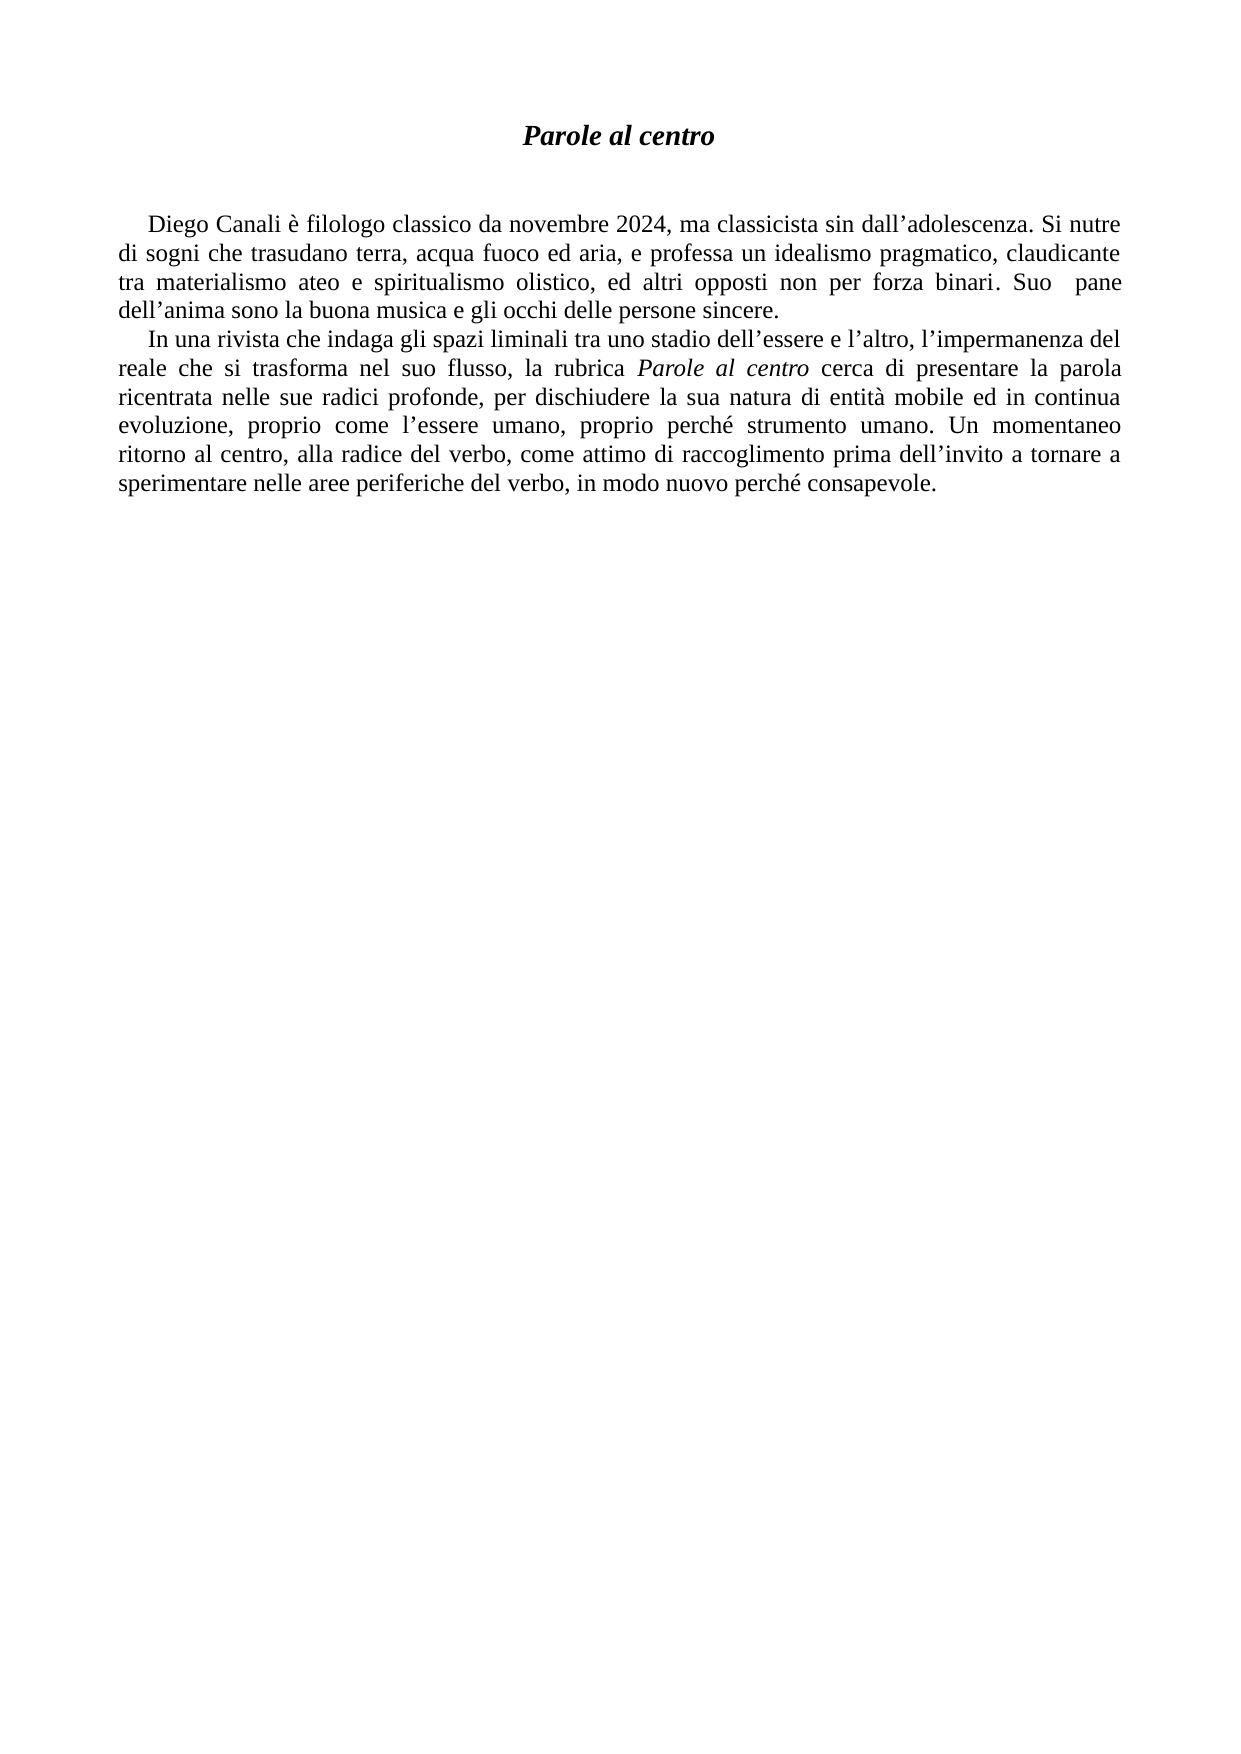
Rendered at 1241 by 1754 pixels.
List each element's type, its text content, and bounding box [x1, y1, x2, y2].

text Diego Canali è filologo classico da novembre 2024, ma classicista sin dall’adolescenza. Si nutre di sogni che trasudano terra, acqua fuoco ed aria, e professa un idealismo pragmatico, claudicante tra materialismo ateo e spiritualismo olistico, ed altri opposti non per forza binari. Suo pane dell’anima sono la buona musica e gli occhi delle persone sincere. [118, 209, 1122, 324]
text In una rivista che indaga gli spazi liminali tra uno stadio dell’essere e l’altro, l’impermanenza del reale che si trasforma nel suo flusso, la rubrica Parole al centro cerca di presentare la parola ricentrata nelle sue radici profonde, per dischiudere la sua natura di entità mobile ed in continua evoluzione, proprio come l’essere umano, proprio perché strumento umano. Un momentaneo ritorno al centro, alla radice del verbo, come attimo di raccoglimento prima dell’invito a tornare a sperimentare nelle aree periferiche del verbo, in modo nuovo perché consapevole. [118, 324, 1122, 497]
text Parole al centro [118, 118, 1122, 152]
